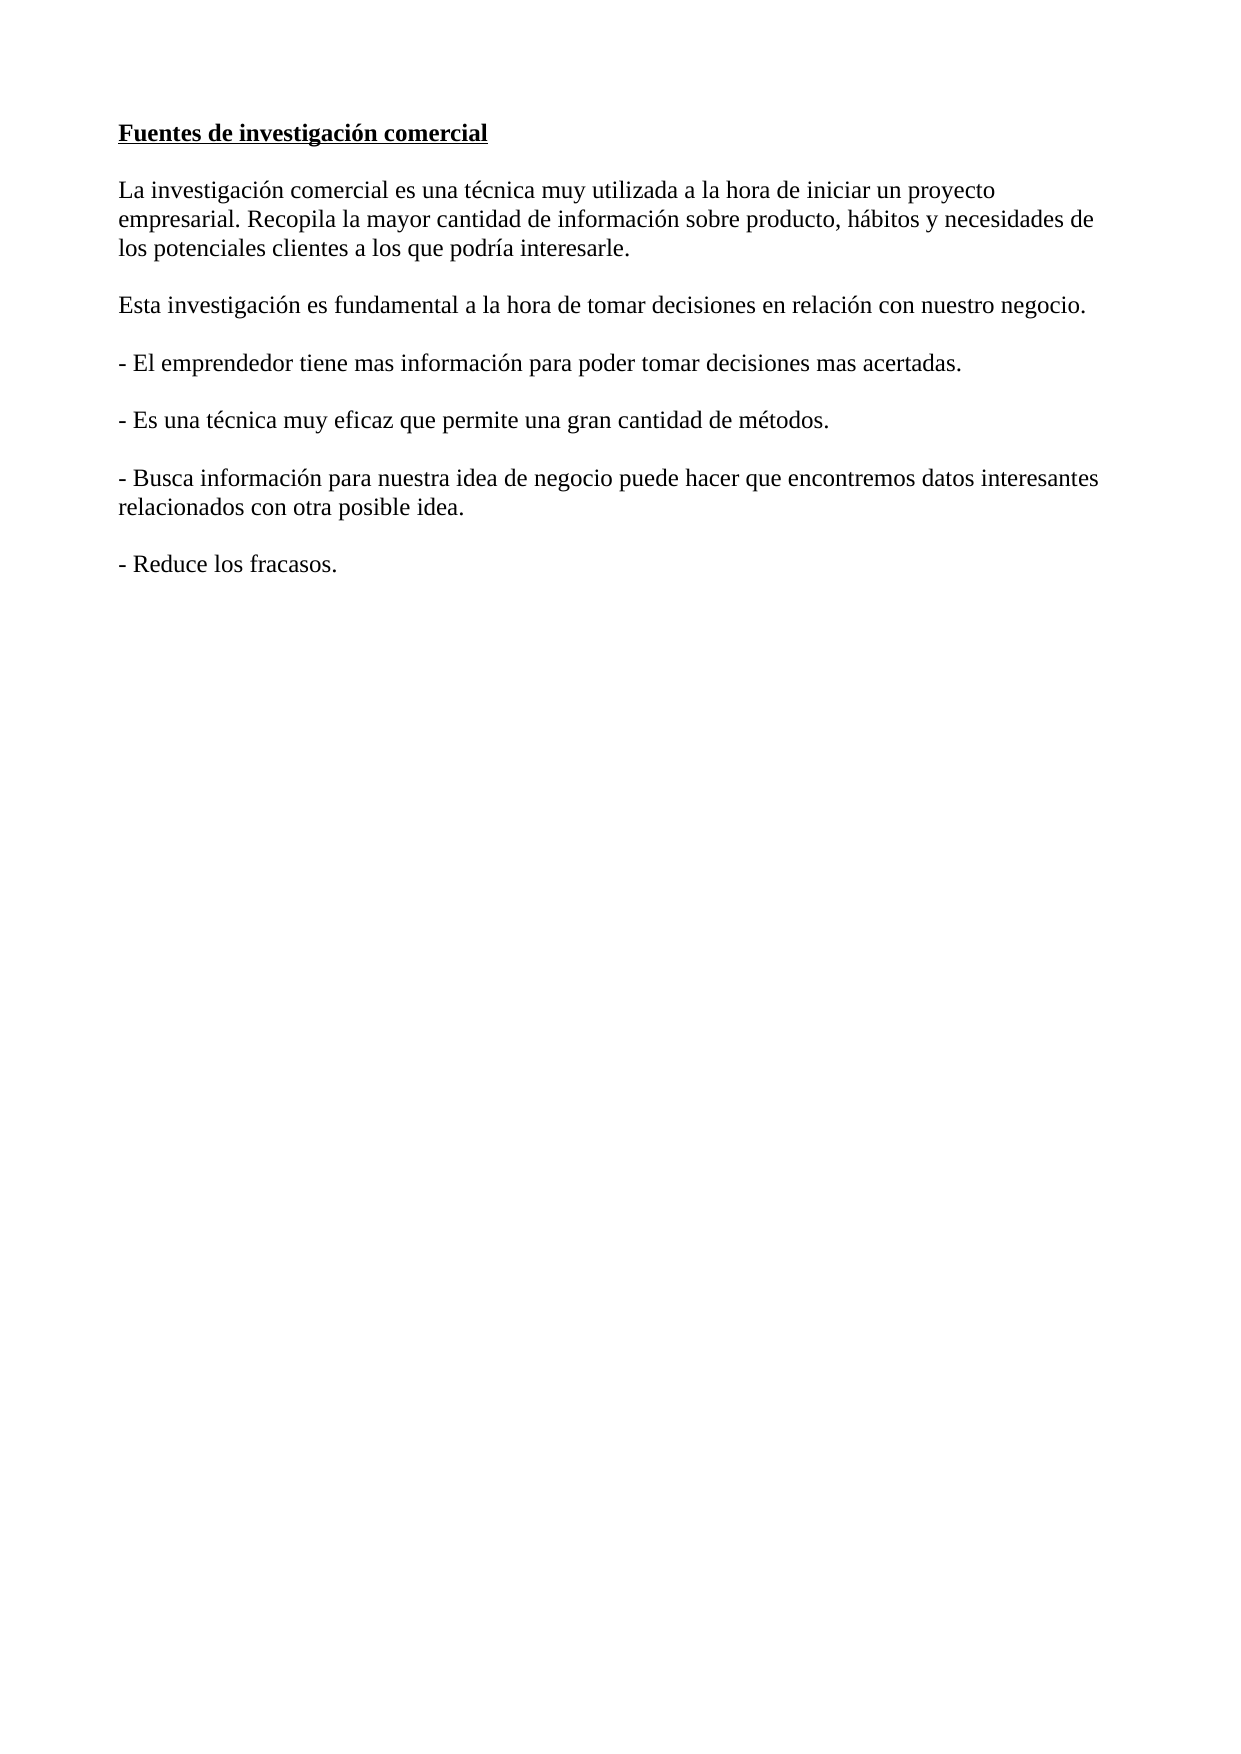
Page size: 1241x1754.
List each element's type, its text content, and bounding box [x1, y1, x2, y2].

text Esta investigación es fundamental a la hora de tomar decisiones en relación con nuestro negocio. [118, 291, 1122, 319]
text - El emprendedor tiene mas información para poder tomar decisiones mas acertadas. [118, 348, 1122, 377]
text - Es una técnica muy eficaz que permite una gran cantidad de métodos. [118, 406, 1122, 434]
text - Busca información para nuestra idea de negocio puede hacer que encontremos datos interesantes relacionados con otra posible idea. [118, 463, 1122, 521]
text Fuentes de investigación comercial [118, 118, 1122, 147]
text - Reduce los fracasos. [118, 549, 1122, 578]
text La investigación comercial es una técnica muy utilizada a la hora de iniciar un proyecto empresarial. Recopila la mayor cantidad de información sobre producto, hábitos y necesidades de los potenciales clientes a los que podría interesarle. [118, 176, 1122, 262]
